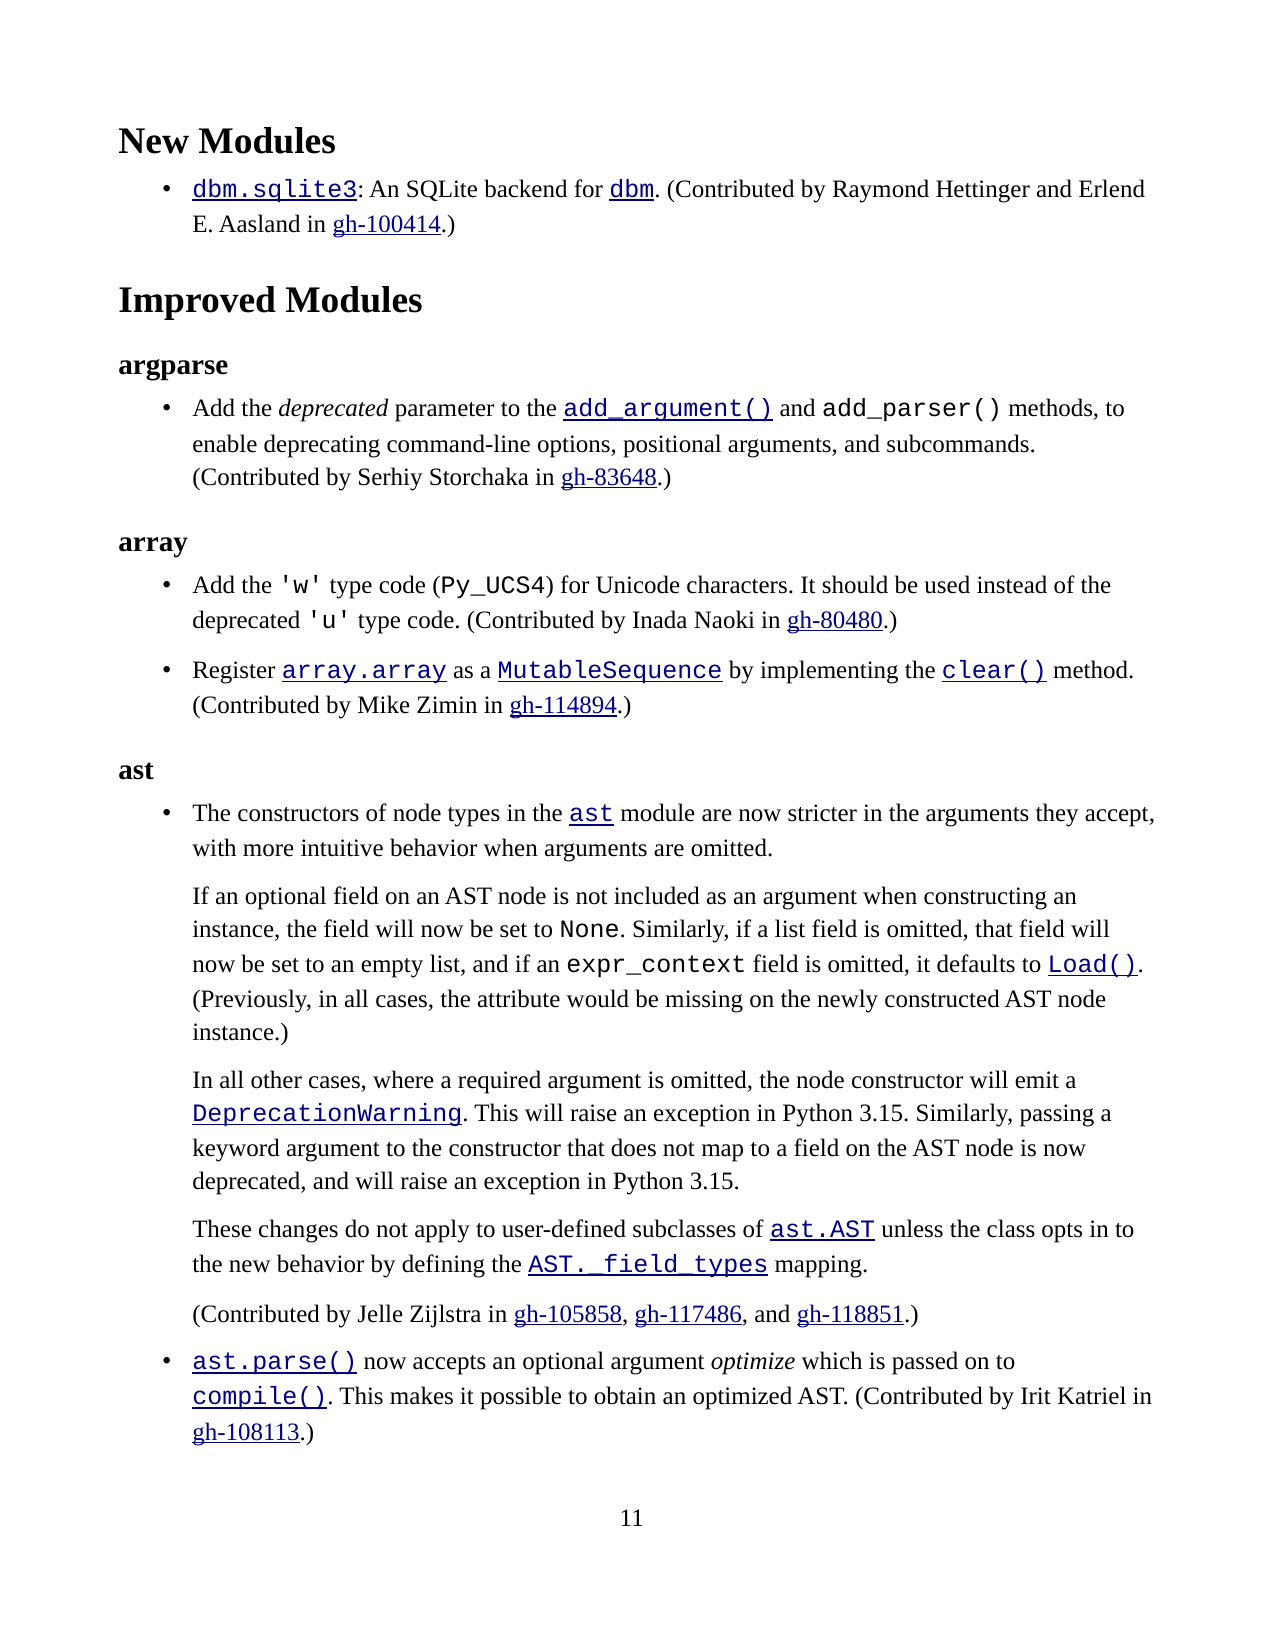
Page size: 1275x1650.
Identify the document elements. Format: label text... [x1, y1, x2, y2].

subtitle ast [118, 752, 1157, 786]
list (Contributed by Jelle Zijlstra in gh-105858, gh-117486, and gh-118851.) [162, 1299, 1157, 1327]
subtitle argparse [118, 347, 1157, 381]
list dbm.sqlite3: An SQLite backend for dbm. (Contributed by Raymond Hettinger and Erlend E. Aasland in gh-100414.) [162, 174, 1157, 238]
subtitle array [118, 524, 1157, 557]
list Register array.array as a MutableSequence by implementing the clear() method. (Contributed by Mike Zimin in gh-114894.) [162, 655, 1157, 719]
subtitle Improved Modules [118, 277, 1157, 320]
list In all other cases, where a required argument is omitted, the node constructor will emit a DeprecationWarning. This will raise an exception in Python 3.15. Similarly, passing a keyword argument to the constructor that does not map to a field on the AST node is now deprecated, and will raise an exception in Python 3.15. [162, 1065, 1157, 1195]
list If an optional field on an AST node is not included as an argument when constructing an instance, the field will now be set to None. Similarly, if a list field is omitted, that field will now be set to an empty list, and if an expr_context field is omitted, it defaults to Load(). (Previously, in all cases, the attribute would be missing on the newly constructed AST node instance.) [162, 881, 1157, 1046]
list The constructors of node types in the ast module are now stricter in the arguments they accept, with more intuitive behavior when arguments are omitted. [162, 798, 1157, 862]
list ast.parse() now accepts an optional argument optimize which is passed on to compile(). This makes it possible to obtain an optimized AST. (Contributed by Irit Katriel in gh-108113.) [162, 1346, 1157, 1445]
subtitle New Modules [118, 118, 1157, 161]
list These changes do not apply to user-defined subclasses of ast.AST unless the class opts in to the new behavior by defining the AST._field_types mapping. [162, 1214, 1157, 1279]
list Add the 'w' type code (Py_UCS4) for Unicode characters. It should be used instead of the deprecated 'u' type code. (Contributed by Inada Naoki in gh-80480.) [162, 570, 1157, 636]
list Add the deprecated parameter to the add_argument() and add_parser() methods, to enable deprecating command-line options, positional arguments, and subcommands. (Contributed by Serhiy Storchaka in gh-83648.) [162, 393, 1157, 490]
